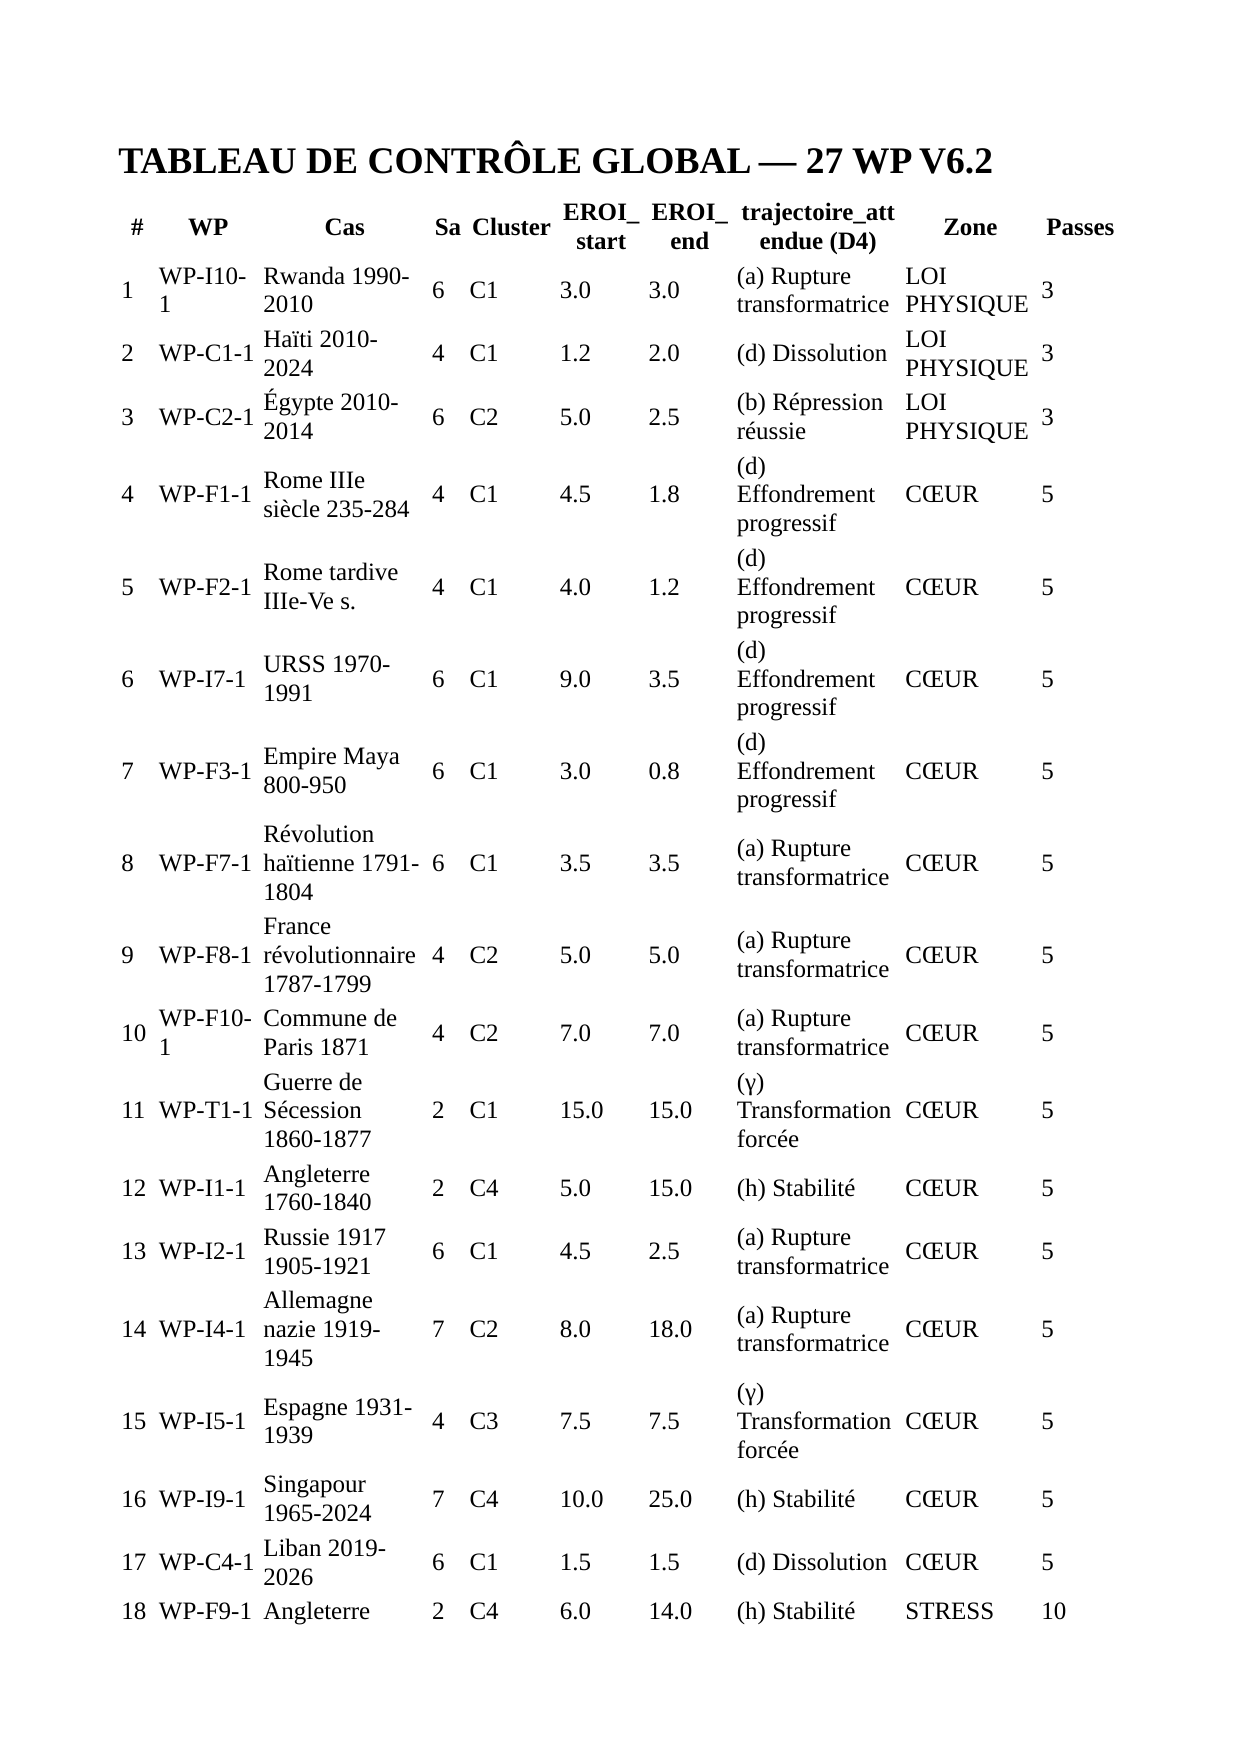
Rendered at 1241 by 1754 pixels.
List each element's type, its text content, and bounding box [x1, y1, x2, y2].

table_cell 4 [429, 448, 466, 540]
table_header trajectoire_attendue (D4) [734, 195, 902, 258]
table_cell Angleterre [260, 1593, 429, 1628]
table_cell WP-I1-1 [156, 1156, 260, 1219]
table_cell WP-I7-1 [156, 632, 260, 724]
table_cell CŒUR [902, 1283, 1038, 1374]
table_cell Angleterre 1760-1840 [260, 1156, 429, 1219]
table_cell C2 [466, 1283, 557, 1374]
table_cell 10.0 [557, 1467, 645, 1530]
table_cell C1 [466, 1530, 557, 1593]
table_cell 1.2 [557, 321, 645, 384]
table_cell 5 [1038, 1467, 1122, 1530]
table_cell (b) Répression réussie [734, 385, 902, 448]
table_cell (a) Rupture transformatrice [734, 1283, 902, 1374]
table_cell (d) Dissolution [734, 1530, 902, 1593]
table_cell 8.0 [557, 1283, 645, 1374]
table_cell 7 [429, 1467, 466, 1530]
table_cell Singapour 1965-2024 [260, 1467, 429, 1530]
table_cell 2 [429, 1156, 466, 1219]
table_cell C1 [466, 1064, 557, 1156]
table_cell WP-I9-1 [156, 1467, 260, 1530]
table_cell (d) Effondrement progressif [734, 448, 902, 540]
table_cell 9 [118, 908, 156, 1000]
table_cell WP-T1-1 [156, 1064, 260, 1156]
table_cell 4 [118, 448, 156, 540]
table_header Sa [429, 195, 466, 258]
table_cell C1 [466, 448, 557, 540]
table_cell 3.0 [645, 258, 734, 321]
table_cell C4 [466, 1467, 557, 1530]
table_cell 17 [118, 1530, 156, 1593]
table_cell C2 [466, 1000, 557, 1064]
table_cell 3 [1038, 258, 1122, 321]
table_cell WP-F1-1 [156, 448, 260, 540]
table_cell 5 [1038, 1219, 1122, 1282]
table_cell 3.5 [645, 632, 734, 724]
table_cell 5 [1038, 1064, 1122, 1156]
table_cell 3 [118, 385, 156, 448]
table_cell WP-I10-1 [156, 258, 260, 321]
table_cell 5 [1038, 1530, 1122, 1593]
table_cell (d) Effondrement progressif [734, 540, 902, 632]
table_cell 5.0 [557, 908, 645, 1000]
table_cell 18.0 [645, 1283, 734, 1374]
table_cell 15.0 [645, 1064, 734, 1156]
table_cell 3.5 [557, 816, 645, 908]
table_cell C1 [466, 321, 557, 384]
table_cell 5 [1038, 1156, 1122, 1219]
table_header Cas [260, 195, 429, 258]
table_cell WP-F7-1 [156, 816, 260, 908]
table_cell 5.0 [557, 1156, 645, 1219]
table_cell 4 [429, 1000, 466, 1064]
table_cell 5 [1038, 540, 1122, 632]
table_cell (d) Dissolution [734, 321, 902, 384]
table_header EROI_start [557, 195, 645, 258]
table_cell 6 [429, 1530, 466, 1593]
table_cell 1 [118, 258, 156, 321]
table_cell Rome tardive IIIe-Ve s. [260, 540, 429, 632]
table_cell (a) Rupture transformatrice [734, 816, 902, 908]
table_cell WP-F2-1 [156, 540, 260, 632]
table_cell 9.0 [557, 632, 645, 724]
table_cell 3.0 [557, 258, 645, 321]
table_cell C1 [466, 258, 557, 321]
table_cell 1.2 [645, 540, 734, 632]
table_cell 0.8 [645, 724, 734, 816]
table_cell 16 [118, 1467, 156, 1530]
table_cell C1 [466, 540, 557, 632]
table_cell 6 [429, 724, 466, 816]
table_cell 5.0 [645, 908, 734, 1000]
table_cell 7 [118, 724, 156, 816]
table_cell CŒUR [902, 1156, 1038, 1219]
table_cell 6 [429, 1219, 466, 1282]
table_cell 7 [429, 1283, 466, 1374]
table_cell (d) Effondrement progressif [734, 724, 902, 816]
table_cell CŒUR [902, 1219, 1038, 1282]
table_header Cluster [466, 195, 557, 258]
table_cell 2 [429, 1593, 466, 1628]
table_cell 18 [118, 1593, 156, 1628]
table_cell (d) Effondrement progressif [734, 632, 902, 724]
table_cell Révolution haïtienne 1791-1804 [260, 816, 429, 908]
table_cell WP-I2-1 [156, 1219, 260, 1282]
table_cell (a) Rupture transformatrice [734, 908, 902, 1000]
table_cell Commune de Paris 1871 [260, 1000, 429, 1064]
table_cell 3.0 [557, 724, 645, 816]
table_cell CŒUR [902, 1064, 1038, 1156]
table_cell 5 [1038, 1375, 1122, 1467]
table_cell (h) Stabilité [734, 1467, 902, 1530]
table_cell WP-I4-1 [156, 1283, 260, 1374]
table_cell C3 [466, 1375, 557, 1467]
table_cell 4 [429, 908, 466, 1000]
table_cell STRESS [902, 1593, 1038, 1628]
table_cell CŒUR [902, 540, 1038, 632]
table_cell 6 [429, 258, 466, 321]
table_cell 12 [118, 1156, 156, 1219]
table_cell CŒUR [902, 908, 1038, 1000]
table_cell LOI PHYSIQUE [902, 321, 1038, 384]
table_cell 4.5 [557, 1219, 645, 1282]
table_cell 4.0 [557, 540, 645, 632]
table_cell (a) Rupture transformatrice [734, 1000, 902, 1064]
table_cell CŒUR [902, 1000, 1038, 1064]
table_cell 5.0 [557, 385, 645, 448]
table_cell 15 [118, 1375, 156, 1467]
table_cell Russie 1917 1905-1921 [260, 1219, 429, 1282]
table_cell CŒUR [902, 632, 1038, 724]
table_cell C1 [466, 632, 557, 724]
table_cell Égypte 2010-2014 [260, 385, 429, 448]
table_cell 7.5 [557, 1375, 645, 1467]
table_cell 7.5 [645, 1375, 734, 1467]
table_cell 6 [429, 632, 466, 724]
table_cell Guerre de Sécession 1860-1877 [260, 1064, 429, 1156]
table_cell 5 [118, 540, 156, 632]
table_header Passes [1038, 195, 1122, 258]
table_cell C1 [466, 1219, 557, 1282]
table_cell 3 [1038, 385, 1122, 448]
table_cell 4 [429, 1375, 466, 1467]
table_cell URSS 1970-1991 [260, 632, 429, 724]
table_cell WP-F9-1 [156, 1593, 260, 1628]
table_cell CŒUR [902, 816, 1038, 908]
table_cell 2.0 [645, 321, 734, 384]
table_cell 7.0 [557, 1000, 645, 1064]
table_cell 2 [429, 1064, 466, 1156]
table_cell 14.0 [645, 1593, 734, 1628]
table_cell 14 [118, 1283, 156, 1374]
table_cell C4 [466, 1156, 557, 1219]
table_cell (γ) Transformation forcée [734, 1375, 902, 1467]
table_cell 4 [429, 321, 466, 384]
table_cell 5 [1038, 724, 1122, 816]
table_cell 5 [1038, 1000, 1122, 1064]
table_cell 6 [118, 632, 156, 724]
table_cell C1 [466, 816, 557, 908]
table_cell 7.0 [645, 1000, 734, 1064]
table_cell 1.5 [645, 1530, 734, 1593]
table_cell C4 [466, 1593, 557, 1628]
table_cell Rwanda 1990-2010 [260, 258, 429, 321]
table_cell (γ) Transformation forcée [734, 1064, 902, 1156]
table_cell 5 [1038, 908, 1122, 1000]
table_cell 5 [1038, 1283, 1122, 1374]
table_cell 5 [1038, 632, 1122, 724]
table_cell 10 [118, 1000, 156, 1064]
table_cell Rome IIIe siècle 235-284 [260, 448, 429, 540]
table_header Zone [902, 195, 1038, 258]
table_cell WP-I5-1 [156, 1375, 260, 1467]
table_cell 15.0 [557, 1064, 645, 1156]
table_cell 11 [118, 1064, 156, 1156]
table_cell France révolutionnaire 1787-1799 [260, 908, 429, 1000]
table_cell 6 [429, 385, 466, 448]
table_cell C2 [466, 908, 557, 1000]
table_cell 1.8 [645, 448, 734, 540]
table_cell 2.5 [645, 1219, 734, 1282]
table_cell 2.5 [645, 385, 734, 448]
table_cell 1.5 [557, 1530, 645, 1593]
table_cell WP-C2-1 [156, 385, 260, 448]
table_cell (a) Rupture transformatrice [734, 258, 902, 321]
table_cell 15.0 [645, 1156, 734, 1219]
table_cell 5 [1038, 816, 1122, 908]
table_cell 3.5 [645, 816, 734, 908]
table_cell WP-F10-1 [156, 1000, 260, 1064]
table_cell 5 [1038, 448, 1122, 540]
table_cell Espagne 1931-1939 [260, 1375, 429, 1467]
table_cell (a) Rupture transformatrice [734, 1219, 902, 1282]
table_cell CŒUR [902, 724, 1038, 816]
table_cell 2 [118, 321, 156, 384]
table_cell Haïti 2010-2024 [260, 321, 429, 384]
table_cell 6 [429, 816, 466, 908]
table_header WP [156, 195, 260, 258]
table_cell LOI PHYSIQUE [902, 258, 1038, 321]
table_cell WP-F8-1 [156, 908, 260, 1000]
table_cell C1 [466, 724, 557, 816]
table_cell CŒUR [902, 1530, 1038, 1593]
table_cell CŒUR [902, 1467, 1038, 1530]
table_cell CŒUR [902, 1375, 1038, 1467]
table_cell Allemagne nazie 1919-1945 [260, 1283, 429, 1374]
table_cell 10 [1038, 1593, 1122, 1628]
table_cell 25.0 [645, 1467, 734, 1530]
table_cell Empire Maya 800-950 [260, 724, 429, 816]
table_cell 4.5 [557, 448, 645, 540]
table_cell C2 [466, 385, 557, 448]
table_cell WP-C4-1 [156, 1530, 260, 1593]
table_header EROI_end [645, 195, 734, 258]
table_cell CŒUR [902, 448, 1038, 540]
subtitle TABLEAU DE CONTRÔLE GLOBAL — 27 WP V6.2 [118, 139, 1122, 182]
table_cell LOI PHYSIQUE [902, 385, 1038, 448]
table_cell (h) Stabilité [734, 1156, 902, 1219]
table_cell 8 [118, 816, 156, 908]
table_cell WP-F3-1 [156, 724, 260, 816]
table_cell 13 [118, 1219, 156, 1282]
table_cell 4 [429, 540, 466, 632]
table_cell 6.0 [557, 1593, 645, 1628]
table_header # [118, 195, 156, 258]
table_cell (h) Stabilité [734, 1593, 902, 1628]
table_cell 3 [1038, 321, 1122, 384]
table_cell Liban 2019-2026 [260, 1530, 429, 1593]
table_cell WP-C1-1 [156, 321, 260, 384]
